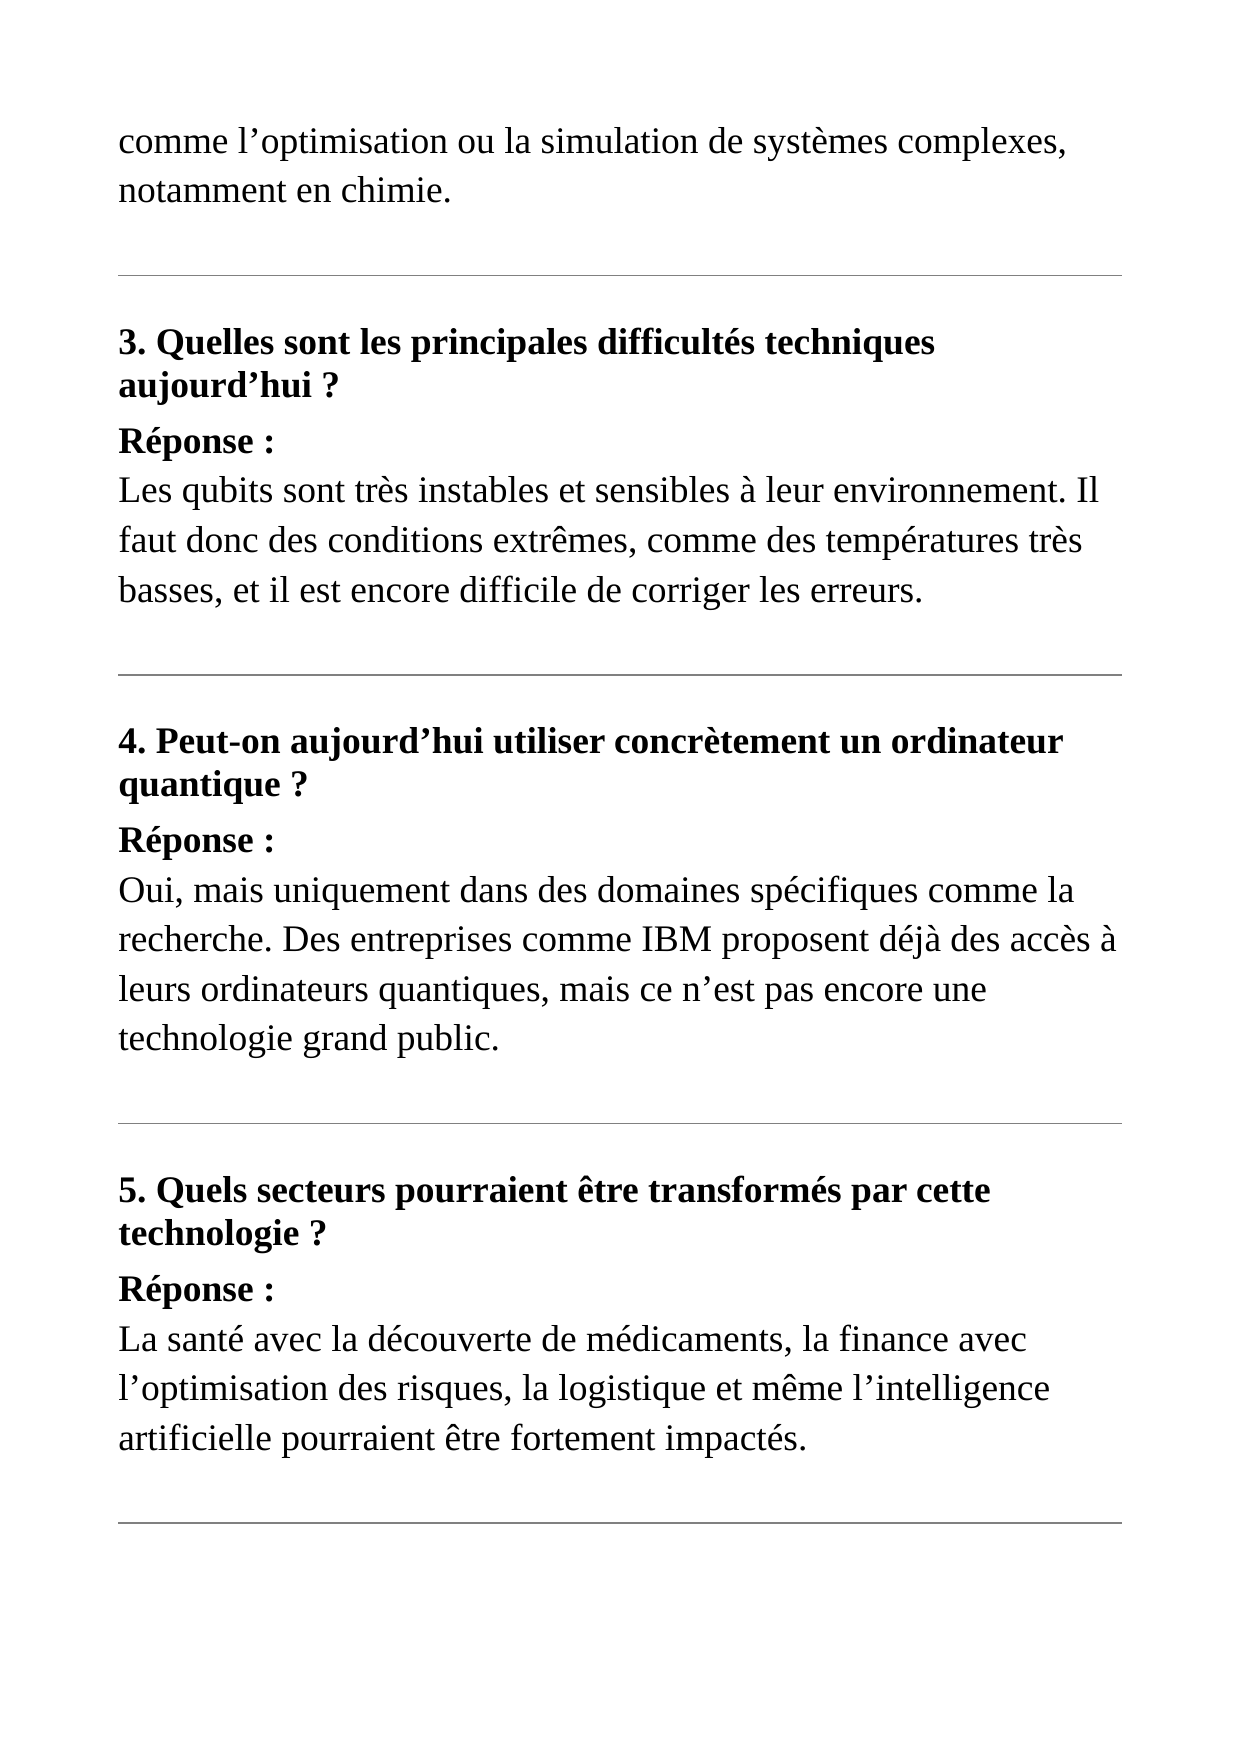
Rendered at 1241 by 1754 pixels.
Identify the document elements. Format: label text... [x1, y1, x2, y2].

subtitle 4. Peut-on aujourd’hui utiliser concrètement un ordinateur quantique ? [118, 719, 1122, 805]
subtitle 3. Quelles sont les principales difficultés techniques aujourd’hui ? [118, 319, 1122, 406]
subtitle 5. Quels secteurs pourraient être transformés par cette technologie ? [118, 1168, 1122, 1254]
text Réponse : La santé avec la découverte de médicaments, la finance avec l’optimisation des risques, la logistique et même l’intelligence artificielle pourraient être fortement impactés. [118, 1266, 1122, 1458]
text comme l’optimisation ou la simulation de systèmes complexes, notamment en chimie. [118, 118, 1122, 211]
text Réponse : Oui, mais uniquement dans des domaines spécifiques comme la recherche. Des entreprises comme IBM proposent déjà des accès à leurs ordinateurs quantiques, mais ce n’est pas encore une technologie grand public. [118, 817, 1122, 1059]
text Réponse : Les qubits sont très instables et sensibles à leur environnement. Il faut donc des conditions extrêmes, comme des températures très basses, et il est encore difficile de corriger les erreurs. [118, 418, 1122, 610]
